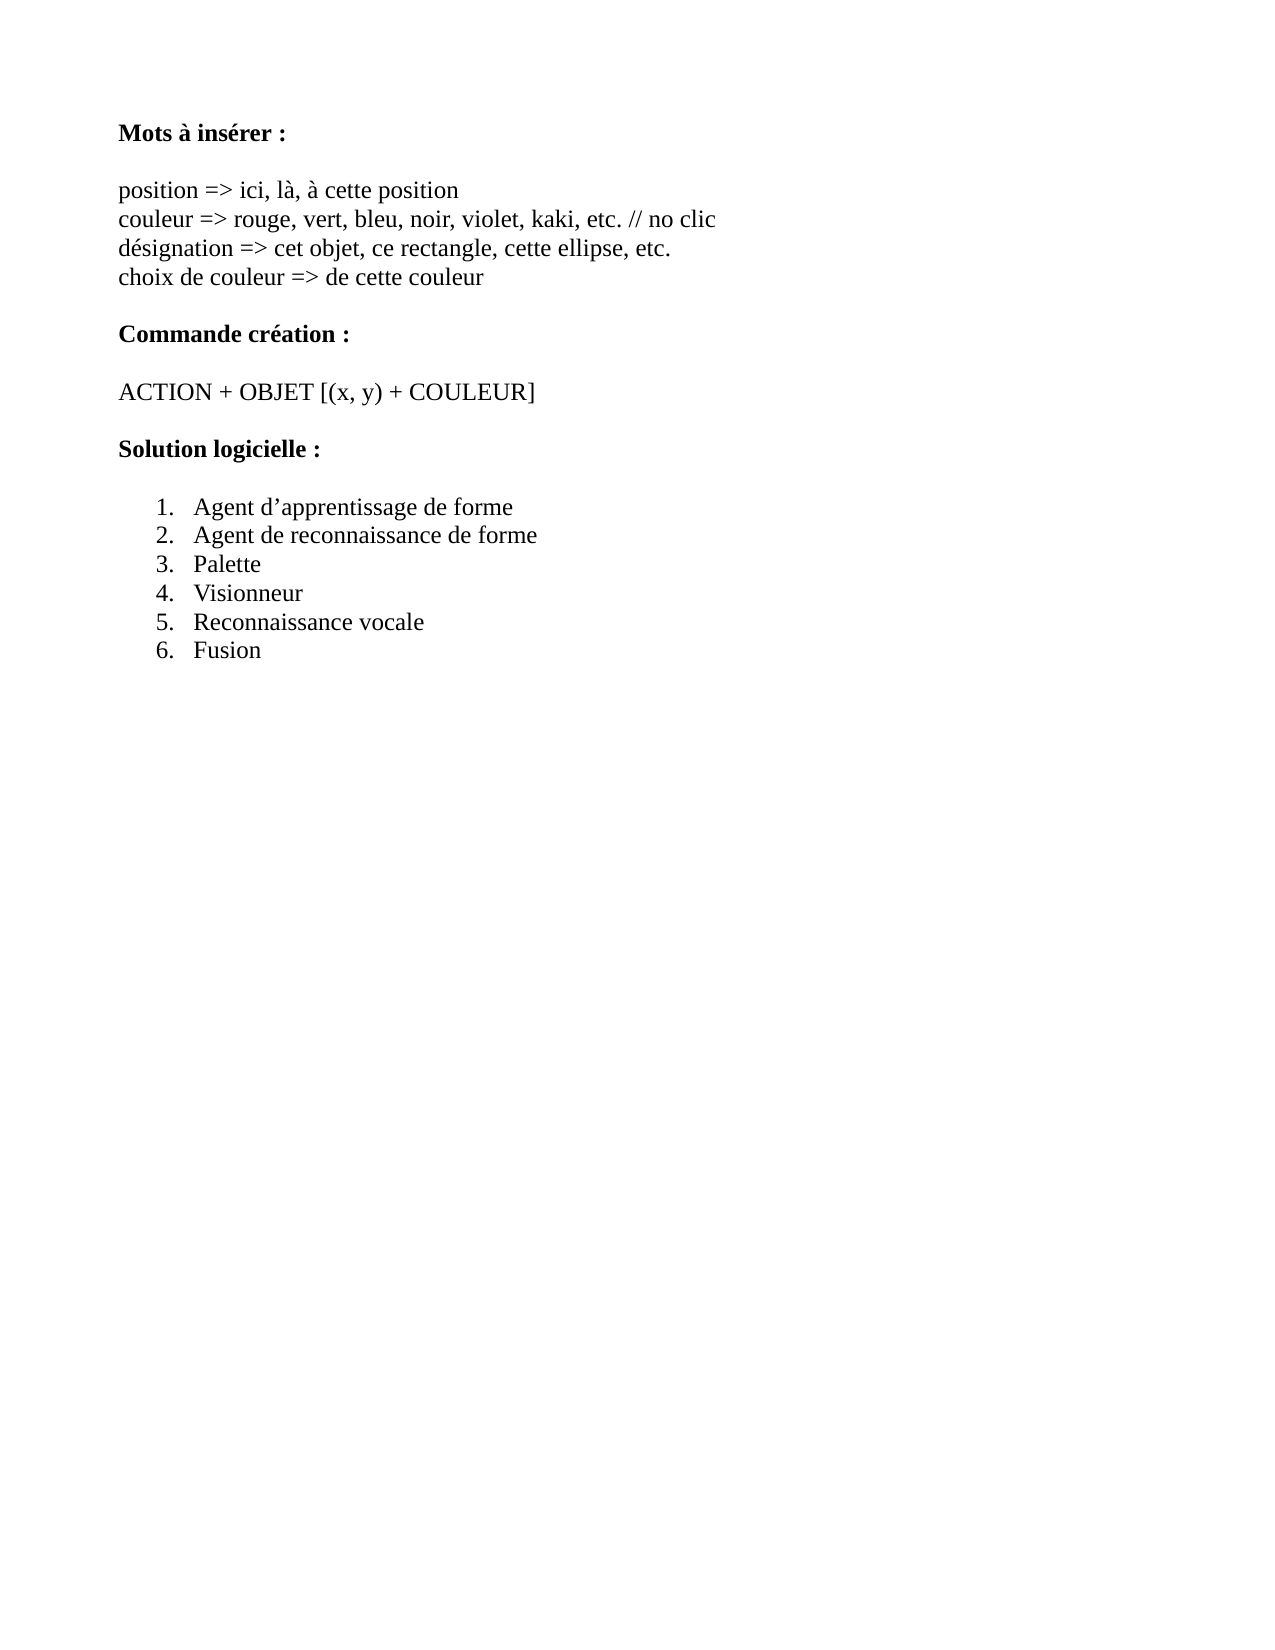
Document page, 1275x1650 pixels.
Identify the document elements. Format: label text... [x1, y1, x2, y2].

text ACTION + OBJET [(x, y) + COULEUR] [118, 377, 1157, 406]
text choix de couleur => de cette couleur [118, 262, 1157, 291]
text position => ici, là, à cette position [118, 176, 1157, 204]
text Solution logicielle : [118, 434, 1157, 463]
text désignation => cet objet, ce rectangle, cette ellipse, etc. [118, 233, 1157, 262]
list Agent d’apprentissage de forme [156, 492, 1157, 521]
list Palette [156, 549, 1157, 578]
list Fusion [156, 636, 1157, 664]
list Visionneur [156, 578, 1157, 607]
text Commande création : [118, 319, 1157, 348]
text couleur => rouge, vert, bleu, noir, violet, kaki, etc. // no clic [118, 204, 1157, 233]
list Agent de reconnaissance de forme [156, 521, 1157, 549]
list Reconnaissance vocale [156, 607, 1157, 636]
text Mots à insérer : [118, 118, 1157, 147]
